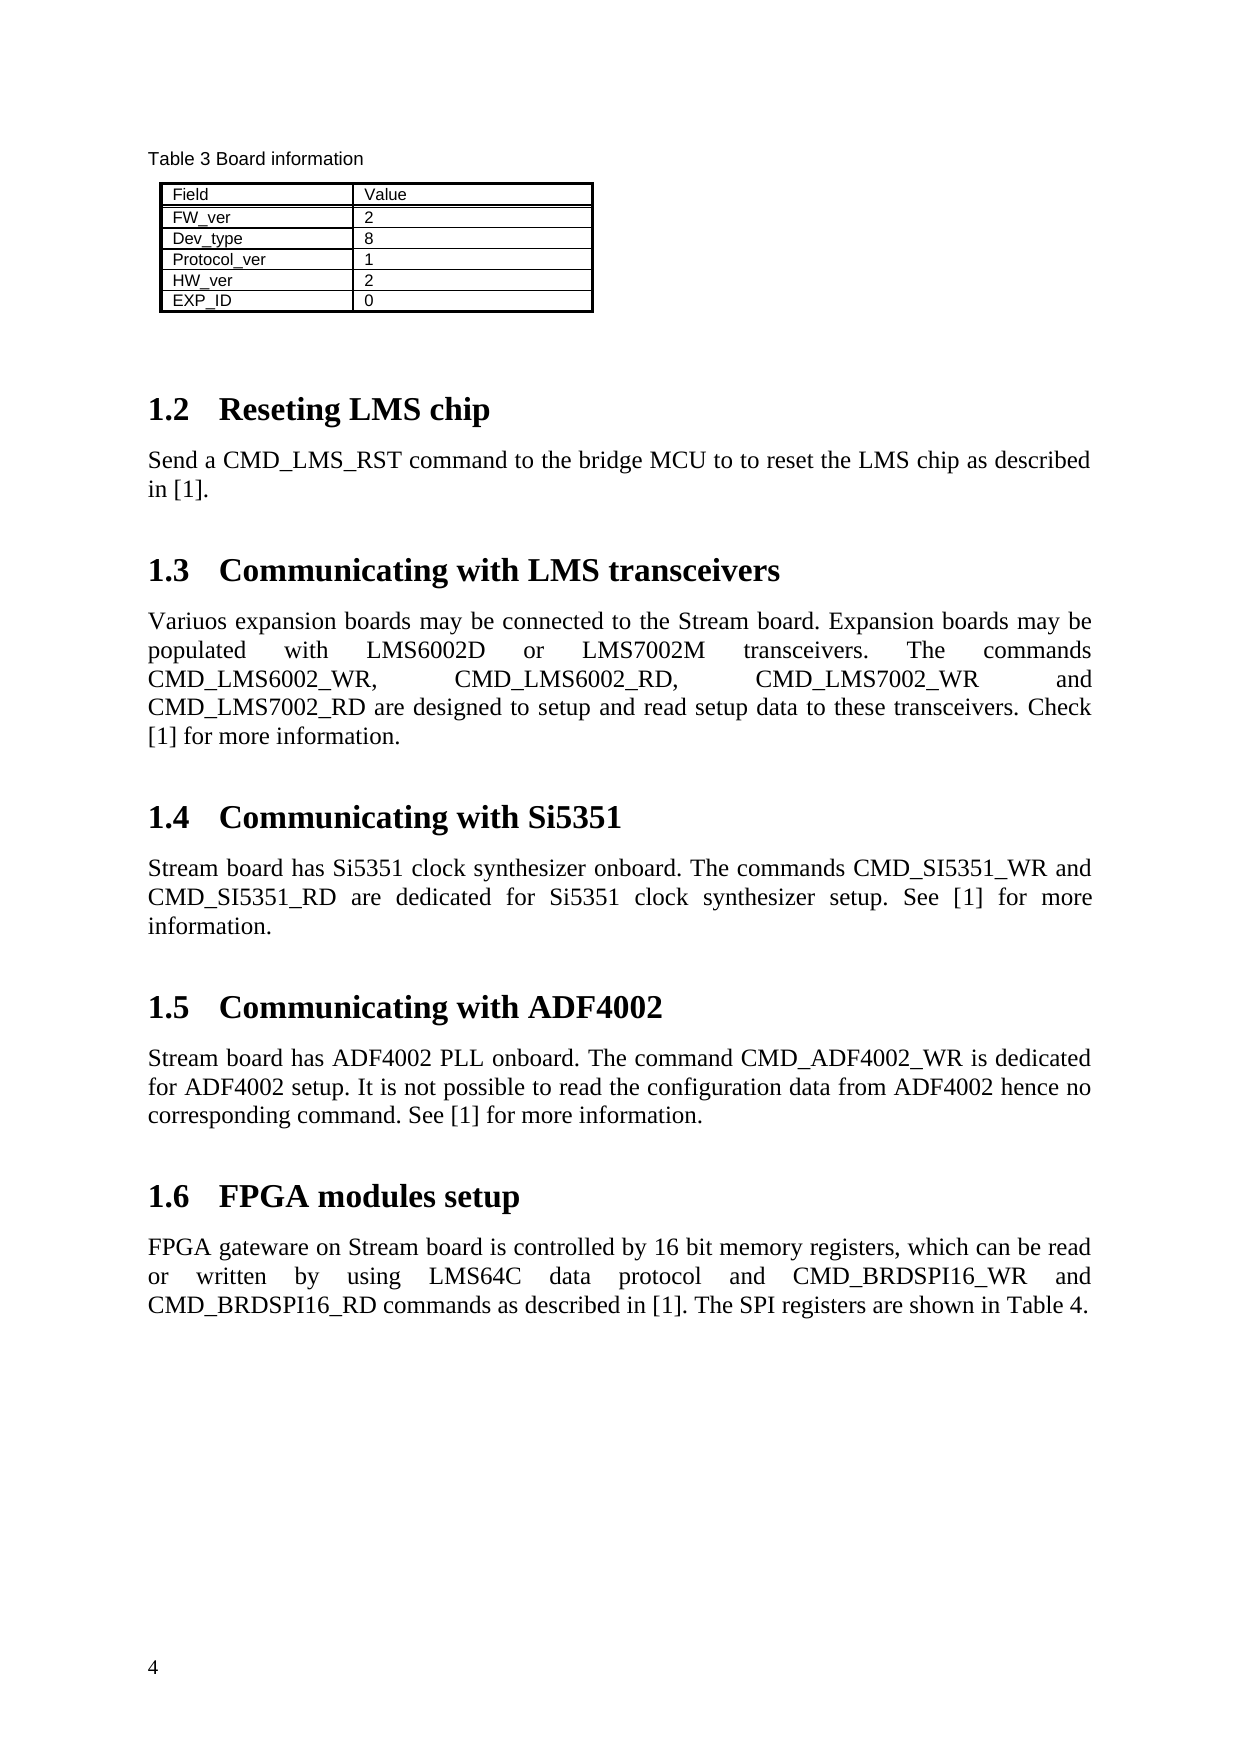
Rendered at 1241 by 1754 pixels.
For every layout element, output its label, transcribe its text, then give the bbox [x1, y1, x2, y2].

table_cell 8 [354, 228, 591, 248]
table_cell 2 [354, 208, 591, 227]
table_cell Dev_type [163, 229, 352, 248]
text Table 3 Board information [148, 148, 1092, 169]
table_header Value [354, 185, 591, 204]
text FPGA gateware on Stream board is controlled by 16 bit memory registers, which can be read or written by using LMS64C data protocol and CMD_BRDSPI16_WR and CMD_BRDSPI16_RD commands as described in [1]. The SPI registers are shown in Table 4. [148, 1232, 1092, 1319]
subtitle FPGA modules setup [148, 1176, 1092, 1215]
subtitle Reseting LMS chip [148, 389, 1092, 428]
table_cell 0 [354, 291, 591, 310]
text Variuos expansion boards may be connected to the Stream board. Expansion boards may be populated with LMS6002D or LMS7002M transceivers. The commands CMD_LMS6002_WR, CMD_LMS6002_RD, CMD_LMS7002_WR and CMD_LMS7002_RD are designed to setup and read setup data to these transceivers. Check [1] for more information. [148, 606, 1092, 750]
table_cell 1 [354, 249, 591, 269]
subtitle Communicating with ADF4002 [148, 987, 1092, 1025]
text Stream board has Si5351 clock synthesizer onboard. The commands CMD_SI5351_WR and CMD_SI5351_RD are dedicated for Si5351 clock synthesizer setup. See [1] for more information. [148, 853, 1092, 939]
subtitle Communicating with Si5351 [148, 797, 1092, 836]
text Send a CMD_LMS_RST command to the bridge MCU to to reset the LMS chip as described in [1]. [148, 445, 1092, 503]
table_cell Protocol_ver [163, 250, 352, 269]
table_cell 2 [354, 270, 591, 289]
text Stream board has ADF4002 PLL onboard. The command CMD_ADF4002_WR is dedicated for ADF4002 setup. It is not possible to read the configuration data from ADF4002 hence no corresponding command. See [1] for more information. [148, 1043, 1092, 1129]
table_header Field [163, 185, 352, 204]
table_cell FW_ver [163, 208, 352, 227]
table_cell EXP_ID [163, 291, 352, 310]
table_cell HW_ver [163, 270, 352, 289]
subtitle Communicating with LMS transceivers [148, 550, 1092, 588]
